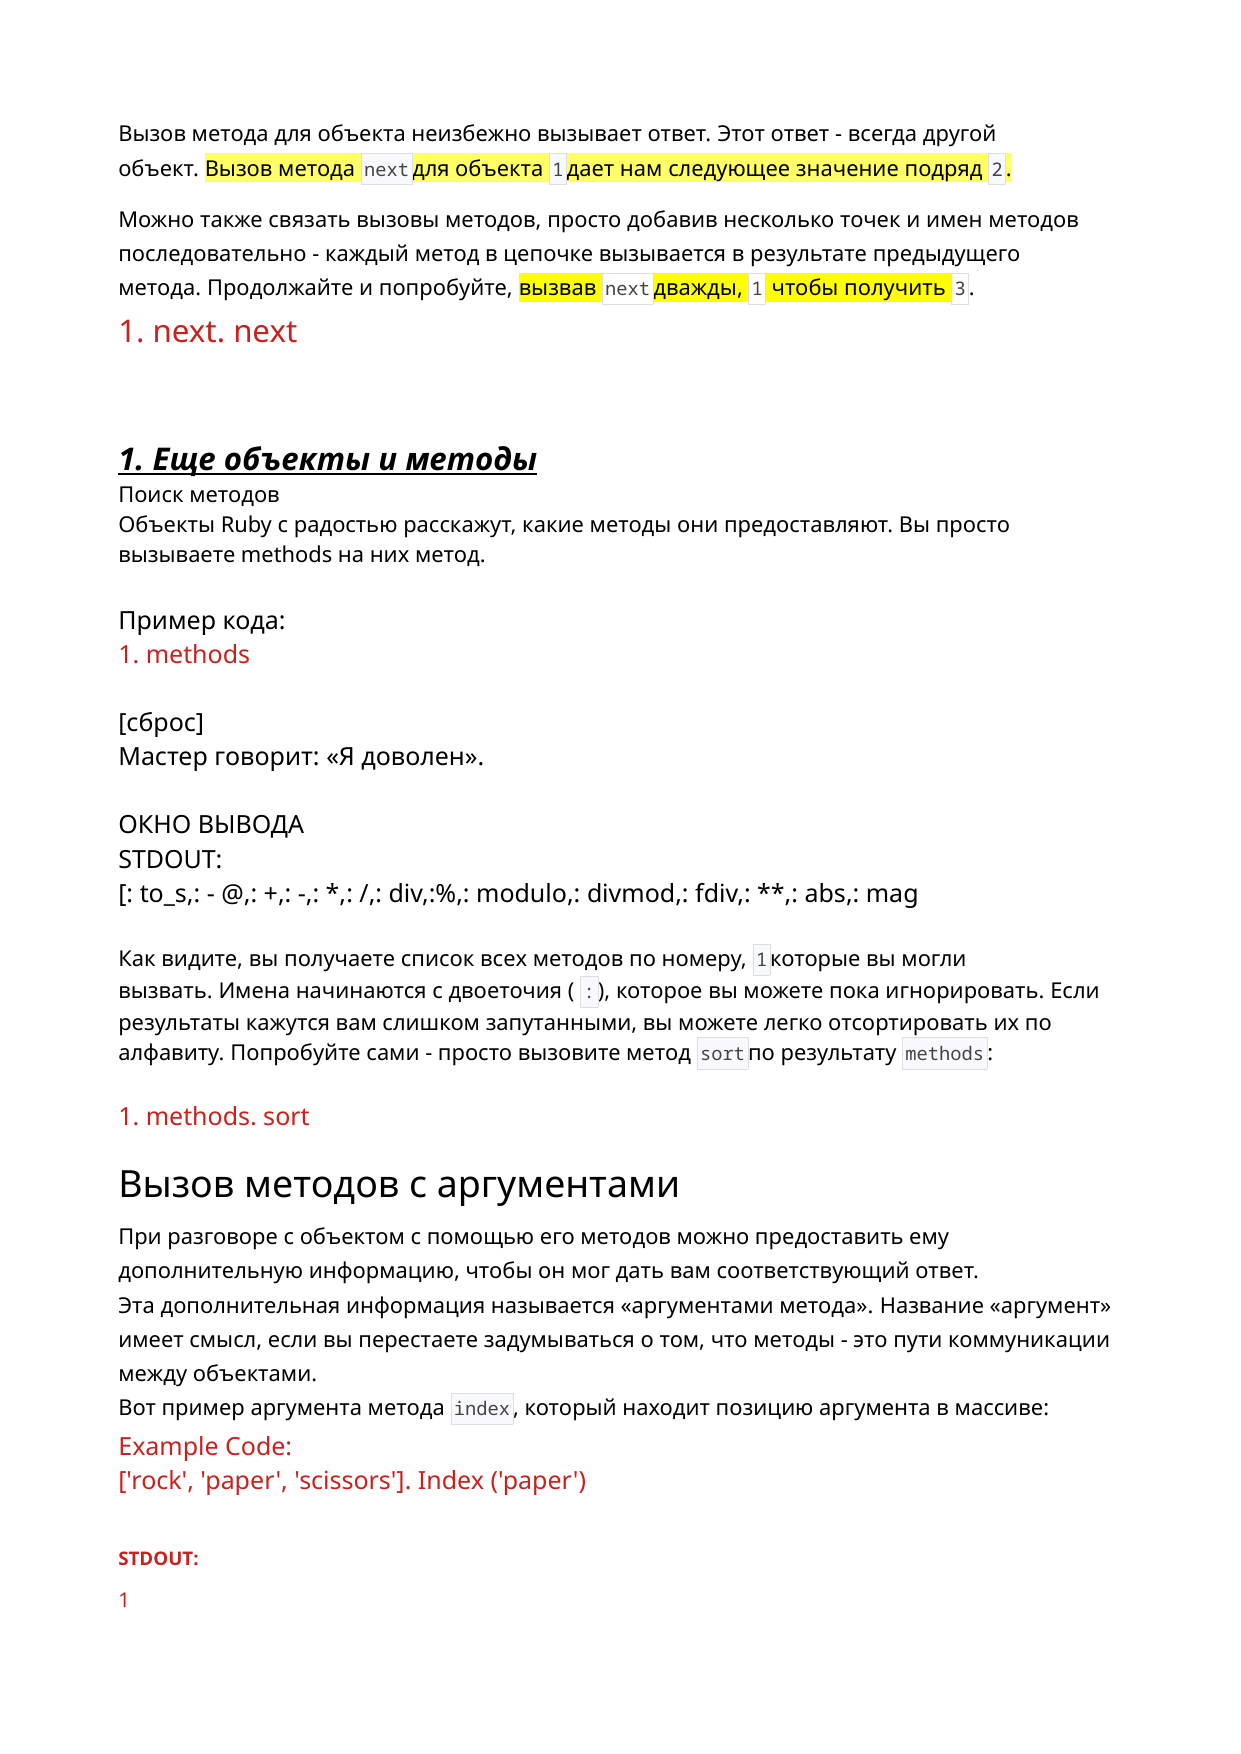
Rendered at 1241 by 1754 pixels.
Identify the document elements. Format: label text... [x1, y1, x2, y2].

subtitle Вызов методов с аргументами [118, 1158, 1122, 1209]
text 1. next. next [118, 309, 1122, 352]
text Пример кода: [118, 603, 1122, 637]
text ['rock', 'paper', 'scissors']. Index ('paper') [118, 1463, 1122, 1497]
text Объекты Ruby с радостью расскажут, какие методы они предоставляют. Вы просто вызываете methods на них метод. [118, 509, 1122, 569]
text [сброс] [118, 705, 1122, 739]
text Как видите, вы получаете список всех методов по номеру, 1которые вы могли вызвать. Имена начинаются с двоеточия ( :), которое вы можете пока игнорировать. Если результаты кажутся вам слишком запутанными, вы можете легко отсортировать их по алфавиту. Попробуйте сами - просто вызовите метод sortпо результату methods: [118, 943, 1122, 1069]
text 1. methods [118, 637, 1122, 671]
text 1. Еще объекты и методы [118, 437, 1122, 479]
text 1 [118, 1583, 1122, 1613]
text Вызов метода для объекта неизбежно вызывает ответ. Этот ответ - всегда другой объект. Вызов метода nextдля объекта 1дает нам следующее значение подряд 2. [118, 118, 1122, 184]
text Можно также связать вызовы методов, просто добавив несколько точек и имен методов последовательно - каждый метод в цепочке вызывается в результате предыдущего метода. Продолжайте и попробуйте, вызвав nextдважды, 1 чтобы получить 3. [118, 204, 1122, 304]
text [: to_s,: - @,: +,: -,: *,: /,: div,:%,: modulo,: divmod,: fdiv,: **,: abs,: mag [118, 875, 1122, 909]
text , который находит позицию аргумента в массиве: [514, 1392, 1122, 1424]
text При разговоре с объектом с помощью его методов можно предоставить ему дополнительную информацию, чтобы он мог дать вам соответствующий ответ. [118, 1221, 1122, 1285]
text Поиск методов [118, 479, 1122, 509]
text Эта дополнительная информация называется «аргументами метода». Название «аргумент» имеет смысл, если вы перестаете задумываться о том, что методы - это пути коммуникации между объектами. [118, 1289, 1122, 1388]
text STDOUT: [118, 841, 1122, 875]
text 1. methods. sort [118, 1099, 1122, 1133]
text ОКНО ВЫВОДА [118, 807, 1122, 841]
subtitle STDOUT: [118, 1545, 1122, 1571]
text Вот пример аргумента метода index [118, 1392, 513, 1424]
text Мастер говорит: «Я доволен». [118, 739, 1122, 773]
text Example Code: [118, 1429, 1122, 1463]
